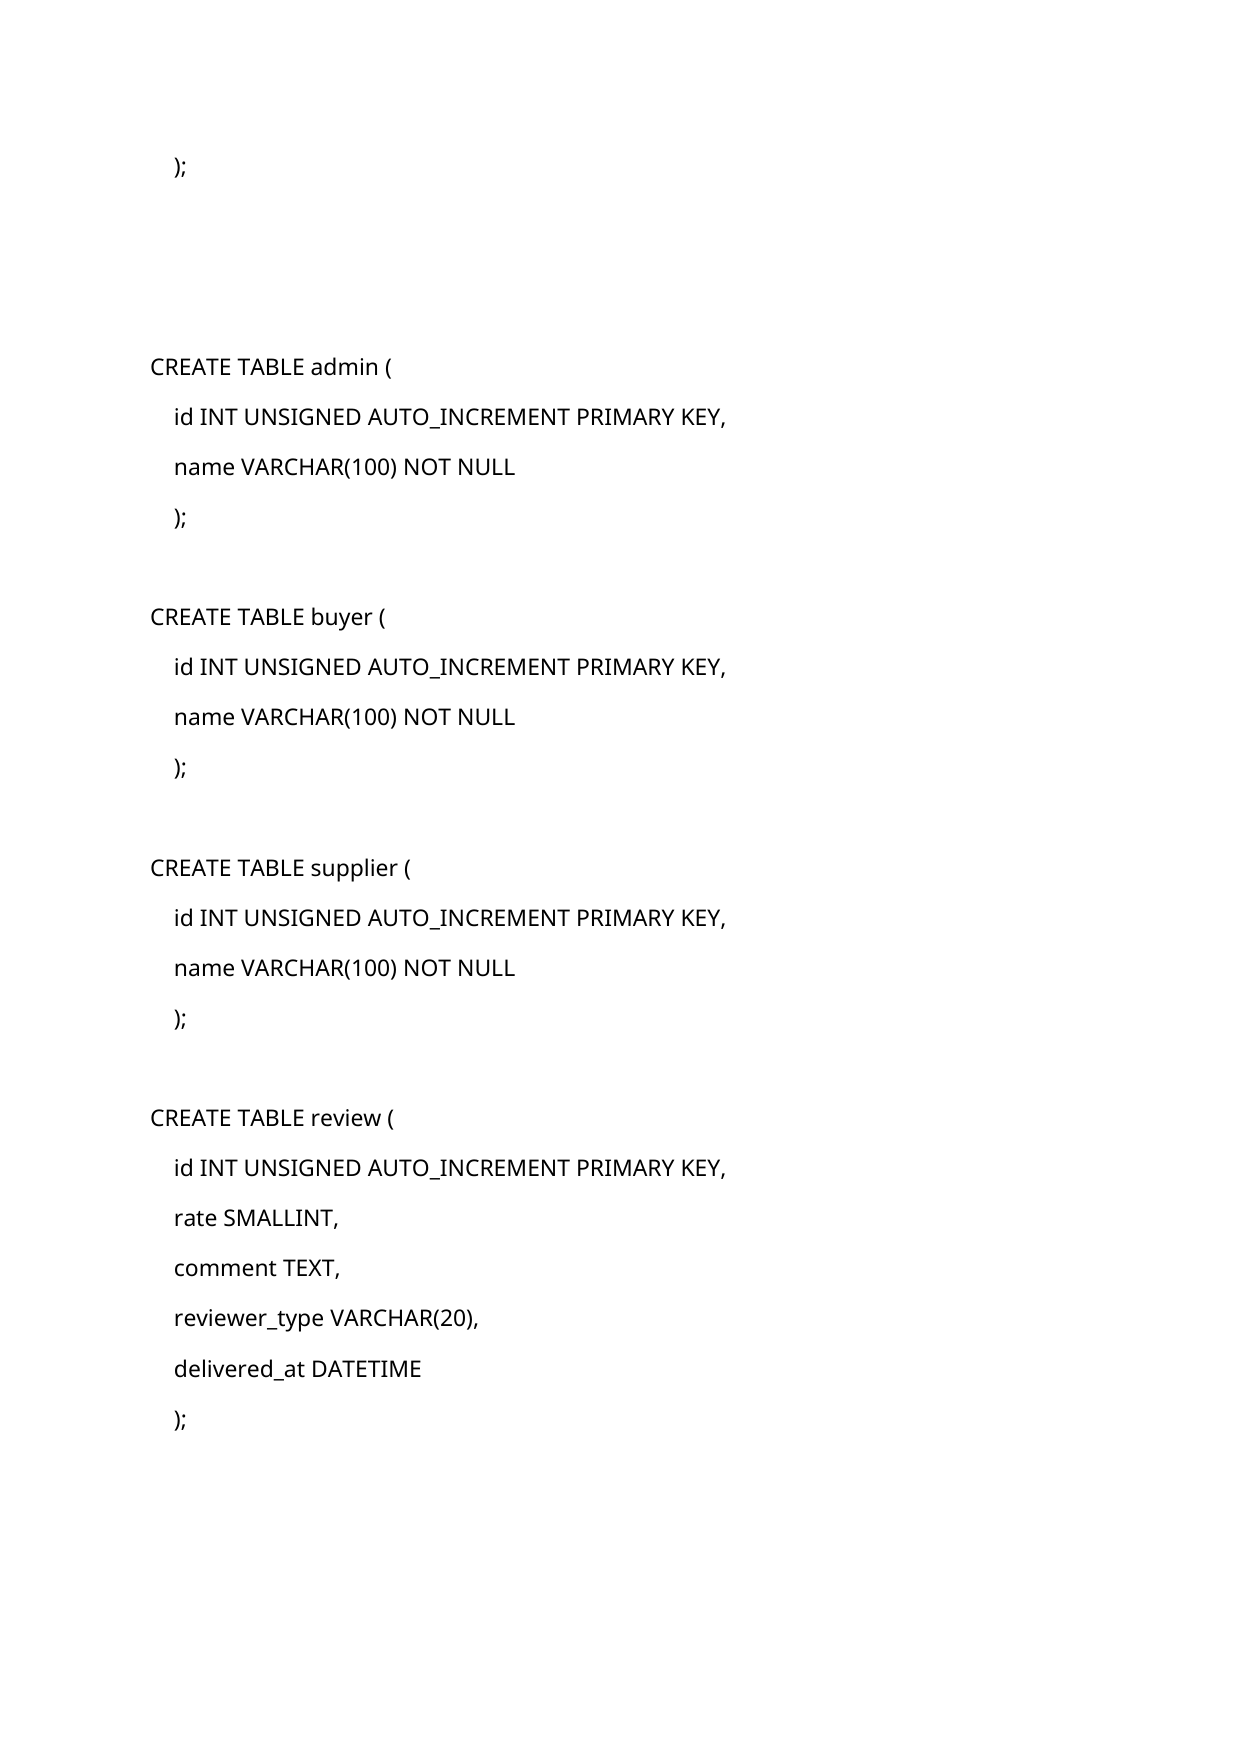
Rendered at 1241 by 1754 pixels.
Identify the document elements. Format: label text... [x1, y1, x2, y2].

text id INT UNSIGNED AUTO_INCREMENT PRIMARY KEY, [150, 651, 1090, 682]
text delivered_at DATETIME [150, 1352, 1090, 1384]
text id INT UNSIGNED AUTO_INCREMENT PRIMARY KEY, [150, 902, 1090, 933]
text name VARCHAR(100) NOT NULL [150, 952, 1090, 983]
text ); [150, 1403, 1090, 1434]
text ); [150, 1002, 1090, 1033]
text id INT UNSIGNED AUTO_INCREMENT PRIMARY KEY, [150, 401, 1090, 432]
text CREATE TABLE buyer ( [150, 601, 1090, 632]
text ); [150, 501, 1090, 532]
text CREATE TABLE admin ( [150, 350, 1090, 382]
text comment TEXT, [150, 1252, 1090, 1283]
text rate SMALLINT, [150, 1202, 1090, 1233]
text CREATE TABLE review ( [150, 1102, 1090, 1133]
text reviewer_type VARCHAR(20), [150, 1302, 1090, 1334]
text id INT UNSIGNED AUTO_INCREMENT PRIMARY KEY, [150, 1152, 1090, 1183]
text CREATE TABLE supplier ( [150, 851, 1090, 883]
text name VARCHAR(100) NOT NULL [150, 701, 1090, 732]
text name VARCHAR(100) NOT NULL [150, 451, 1090, 482]
text ); [150, 751, 1090, 782]
text ); [150, 150, 1090, 181]
